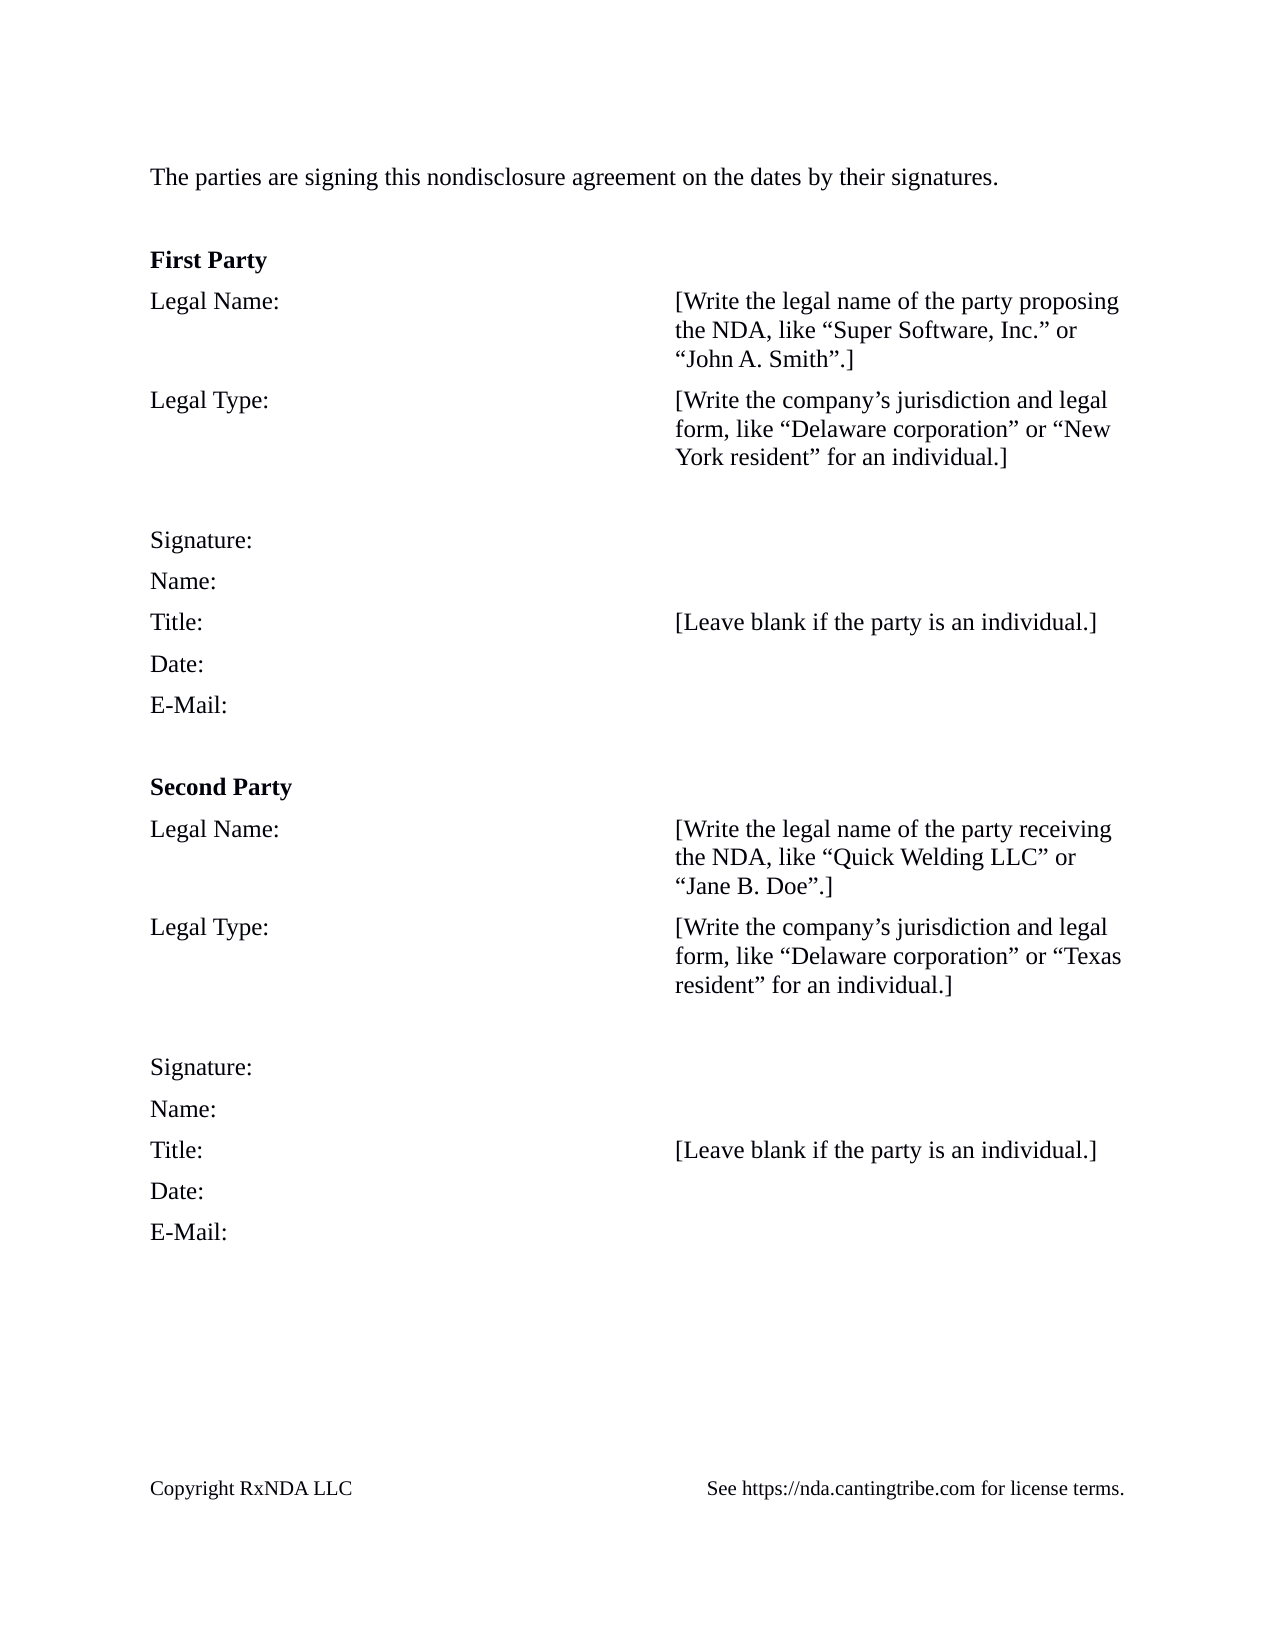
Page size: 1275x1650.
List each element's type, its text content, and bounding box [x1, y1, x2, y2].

text Signature: [150, 1052, 1125, 1081]
text Legal Type: [Write the company’s jurisdiction and legal form, like “Delaware corporation” or “Texas resident” for an individual.] [150, 912, 1125, 999]
text Title: [Leave blank if the party is an individual.] [150, 607, 1125, 636]
text Name: [150, 566, 1125, 595]
text Date: [150, 1176, 1125, 1205]
text Legal Name: [Write the legal name of the party proposing the NDA, like “Super Software, Inc.” or “John A. Smith”.] [150, 286, 1125, 372]
text E-Mail: [150, 690, 1125, 719]
text Second Party [150, 772, 1125, 801]
text Legal Type: [Write the company’s jurisdiction and legal form, like “Delaware corporation” or “New York resident” for an individual.] [150, 385, 1125, 471]
text The parties are signing this nondisclosure agreement on the dates by their signatures. [150, 162, 1125, 191]
text First Party [150, 245, 1125, 274]
text Name: [150, 1094, 1125, 1122]
text Legal Name: [Write the legal name of the party receiving the NDA, like “Quick Welding LLC” or “Jane B. Doe”.] [150, 814, 1125, 900]
text Date: [150, 649, 1125, 677]
text E-Mail: [150, 1217, 1125, 1246]
text Title: [Leave blank if the party is an individual.] [150, 1135, 1125, 1164]
text Signature: [150, 525, 1125, 554]
